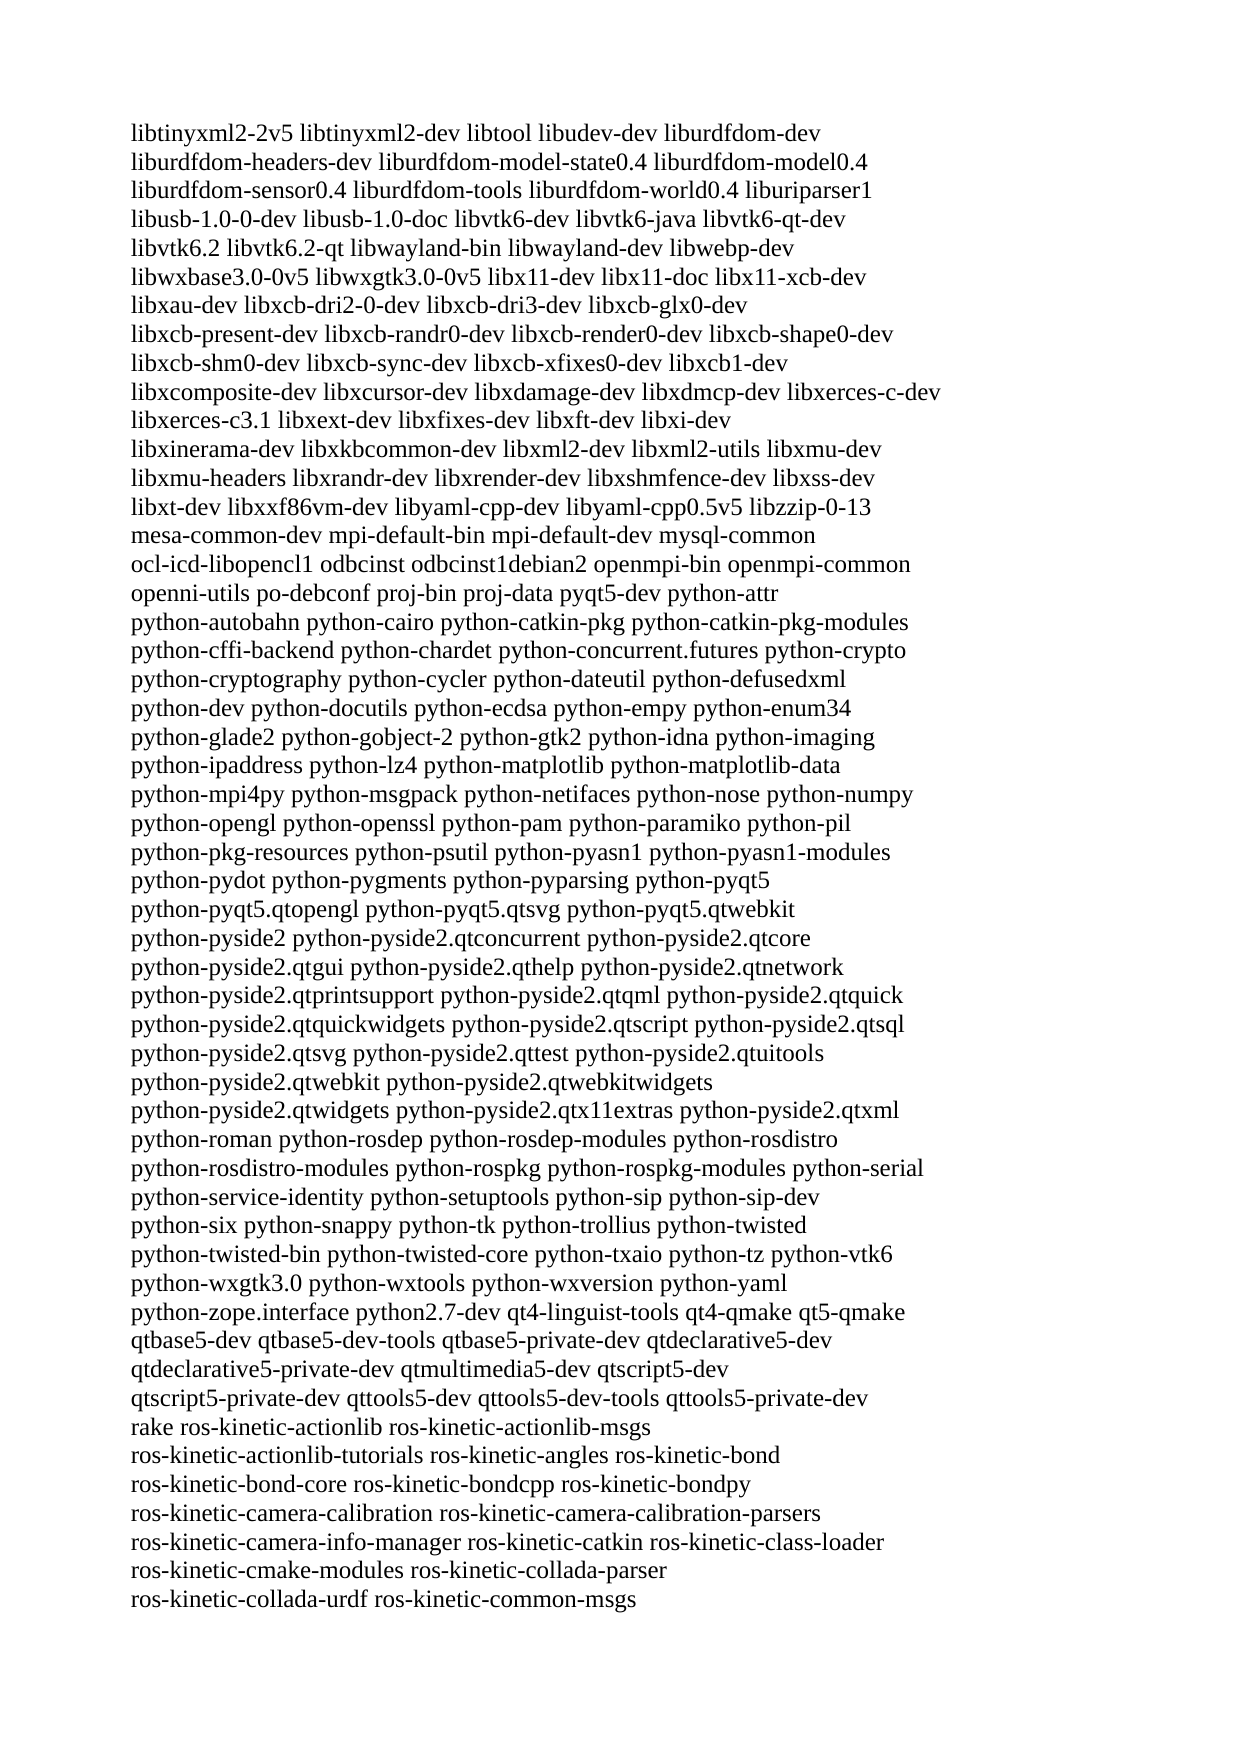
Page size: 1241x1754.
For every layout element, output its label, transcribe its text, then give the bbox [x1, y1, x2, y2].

text qtbase5-dev qtbase5-dev-tools qtbase5-private-dev qtdeclarative5-dev [118, 1326, 1122, 1354]
text liburdfdom-sensor0.4 liburdfdom-tools liburdfdom-world0.4 liburiparser1 [118, 176, 1122, 204]
text python-pyside2.qtwidgets python-pyside2.qtx11extras python-pyside2.qtxml [118, 1096, 1122, 1124]
text python-ipaddress python-lz4 python-matplotlib python-matplotlib-data [118, 751, 1122, 779]
text ros-kinetic-bond-core ros-kinetic-bondcpp ros-kinetic-bondpy [118, 1469, 1122, 1498]
text python-dev python-docutils python-ecdsa python-empy python-enum34 [118, 693, 1122, 722]
text python-rosdistro-modules python-rospkg python-rospkg-modules python-serial [118, 1153, 1122, 1182]
text python-pkg-resources python-psutil python-pyasn1 python-pyasn1-modules [118, 837, 1122, 866]
text ros-kinetic-actionlib-tutorials ros-kinetic-angles ros-kinetic-bond [118, 1441, 1122, 1469]
text libwxbase3.0-0v5 libwxgtk3.0-0v5 libx11-dev libx11-doc libx11-xcb-dev [118, 262, 1122, 291]
text python-glade2 python-gobject-2 python-gtk2 python-idna python-imaging [118, 722, 1122, 751]
text libxmu-headers libxrandr-dev libxrender-dev libxshmfence-dev libxss-dev [118, 463, 1122, 492]
text python-pyside2.qtsvg python-pyside2.qttest python-pyside2.qtuitools [118, 1038, 1122, 1067]
text python-twisted-bin python-twisted-core python-txaio python-tz python-vtk6 [118, 1239, 1122, 1268]
text python-pyside2 python-pyside2.qtconcurrent python-pyside2.qtcore [118, 923, 1122, 952]
text python-cffi-backend python-chardet python-concurrent.futures python-crypto [118, 636, 1122, 664]
text python-autobahn python-cairo python-catkin-pkg python-catkin-pkg-modules [118, 607, 1122, 636]
text libxcomposite-dev libxcursor-dev libxdamage-dev libxdmcp-dev libxerces-c-dev [118, 377, 1122, 406]
text python-roman python-rosdep python-rosdep-modules python-rosdistro [118, 1124, 1122, 1153]
text libxerces-c3.1 libxext-dev libxfixes-dev libxft-dev libxi-dev [118, 406, 1122, 434]
text liburdfdom-headers-dev liburdfdom-model-state0.4 liburdfdom-model0.4 [118, 147, 1122, 176]
text python-zope.interface python2.7-dev qt4-linguist-tools qt4-qmake qt5-qmake [118, 1297, 1122, 1326]
text python-pyside2.qtwebkit python-pyside2.qtwebkitwidgets [118, 1067, 1122, 1096]
text python-pydot python-pygments python-pyparsing python-pyqt5 [118, 866, 1122, 894]
text qtdeclarative5-private-dev qtmultimedia5-dev qtscript5-dev [118, 1354, 1122, 1383]
text ros-kinetic-camera-calibration ros-kinetic-camera-calibration-parsers [118, 1498, 1122, 1527]
text libusb-1.0-0-dev libusb-1.0-doc libvtk6-dev libvtk6-java libvtk6-qt-dev [118, 204, 1122, 233]
text python-pyqt5.qtopengl python-pyqt5.qtsvg python-pyqt5.qtwebkit [118, 894, 1122, 923]
text libxau-dev libxcb-dri2-0-dev libxcb-dri3-dev libxcb-glx0-dev [118, 291, 1122, 319]
text libxcb-shm0-dev libxcb-sync-dev libxcb-xfixes0-dev libxcb1-dev [118, 348, 1122, 377]
text ros-kinetic-camera-info-manager ros-kinetic-catkin ros-kinetic-class-loader [118, 1527, 1122, 1556]
text python-pyside2.qtprintsupport python-pyside2.qtqml python-pyside2.qtquick [118, 981, 1122, 1009]
text ros-kinetic-cmake-modules ros-kinetic-collada-parser [118, 1556, 1122, 1584]
text libvtk6.2 libvtk6.2-qt libwayland-bin libwayland-dev libwebp-dev [118, 233, 1122, 262]
text mesa-common-dev mpi-default-bin mpi-default-dev mysql-common [118, 521, 1122, 549]
text qtscript5-private-dev qttools5-dev qttools5-dev-tools qttools5-private-dev [118, 1383, 1122, 1412]
text python-six python-snappy python-tk python-trollius python-twisted [118, 1211, 1122, 1239]
text python-mpi4py python-msgpack python-netifaces python-nose python-numpy [118, 779, 1122, 808]
text ros-kinetic-collada-urdf ros-kinetic-common-msgs [118, 1584, 1122, 1613]
text python-service-identity python-setuptools python-sip python-sip-dev [118, 1182, 1122, 1211]
text libtinyxml2-2v5 libtinyxml2-dev libtool libudev-dev liburdfdom-dev [118, 118, 1122, 147]
text openni-utils po-debconf proj-bin proj-data pyqt5-dev python-attr [118, 578, 1122, 607]
text libxinerama-dev libxkbcommon-dev libxml2-dev libxml2-utils libxmu-dev [118, 434, 1122, 463]
text rake ros-kinetic-actionlib ros-kinetic-actionlib-msgs [118, 1412, 1122, 1441]
text python-wxgtk3.0 python-wxtools python-wxversion python-yaml [118, 1268, 1122, 1297]
text python-cryptography python-cycler python-dateutil python-defusedxml [118, 664, 1122, 693]
text python-pyside2.qtgui python-pyside2.qthelp python-pyside2.qtnetwork [118, 952, 1122, 981]
text python-opengl python-openssl python-pam python-paramiko python-pil [118, 808, 1122, 837]
text ocl-icd-libopencl1 odbcinst odbcinst1debian2 openmpi-bin openmpi-common [118, 549, 1122, 578]
text python-pyside2.qtquickwidgets python-pyside2.qtscript python-pyside2.qtsql [118, 1009, 1122, 1038]
text libxcb-present-dev libxcb-randr0-dev libxcb-render0-dev libxcb-shape0-dev [118, 319, 1122, 348]
text libxt-dev libxxf86vm-dev libyaml-cpp-dev libyaml-cpp0.5v5 libzzip-0-13 [118, 492, 1122, 521]
